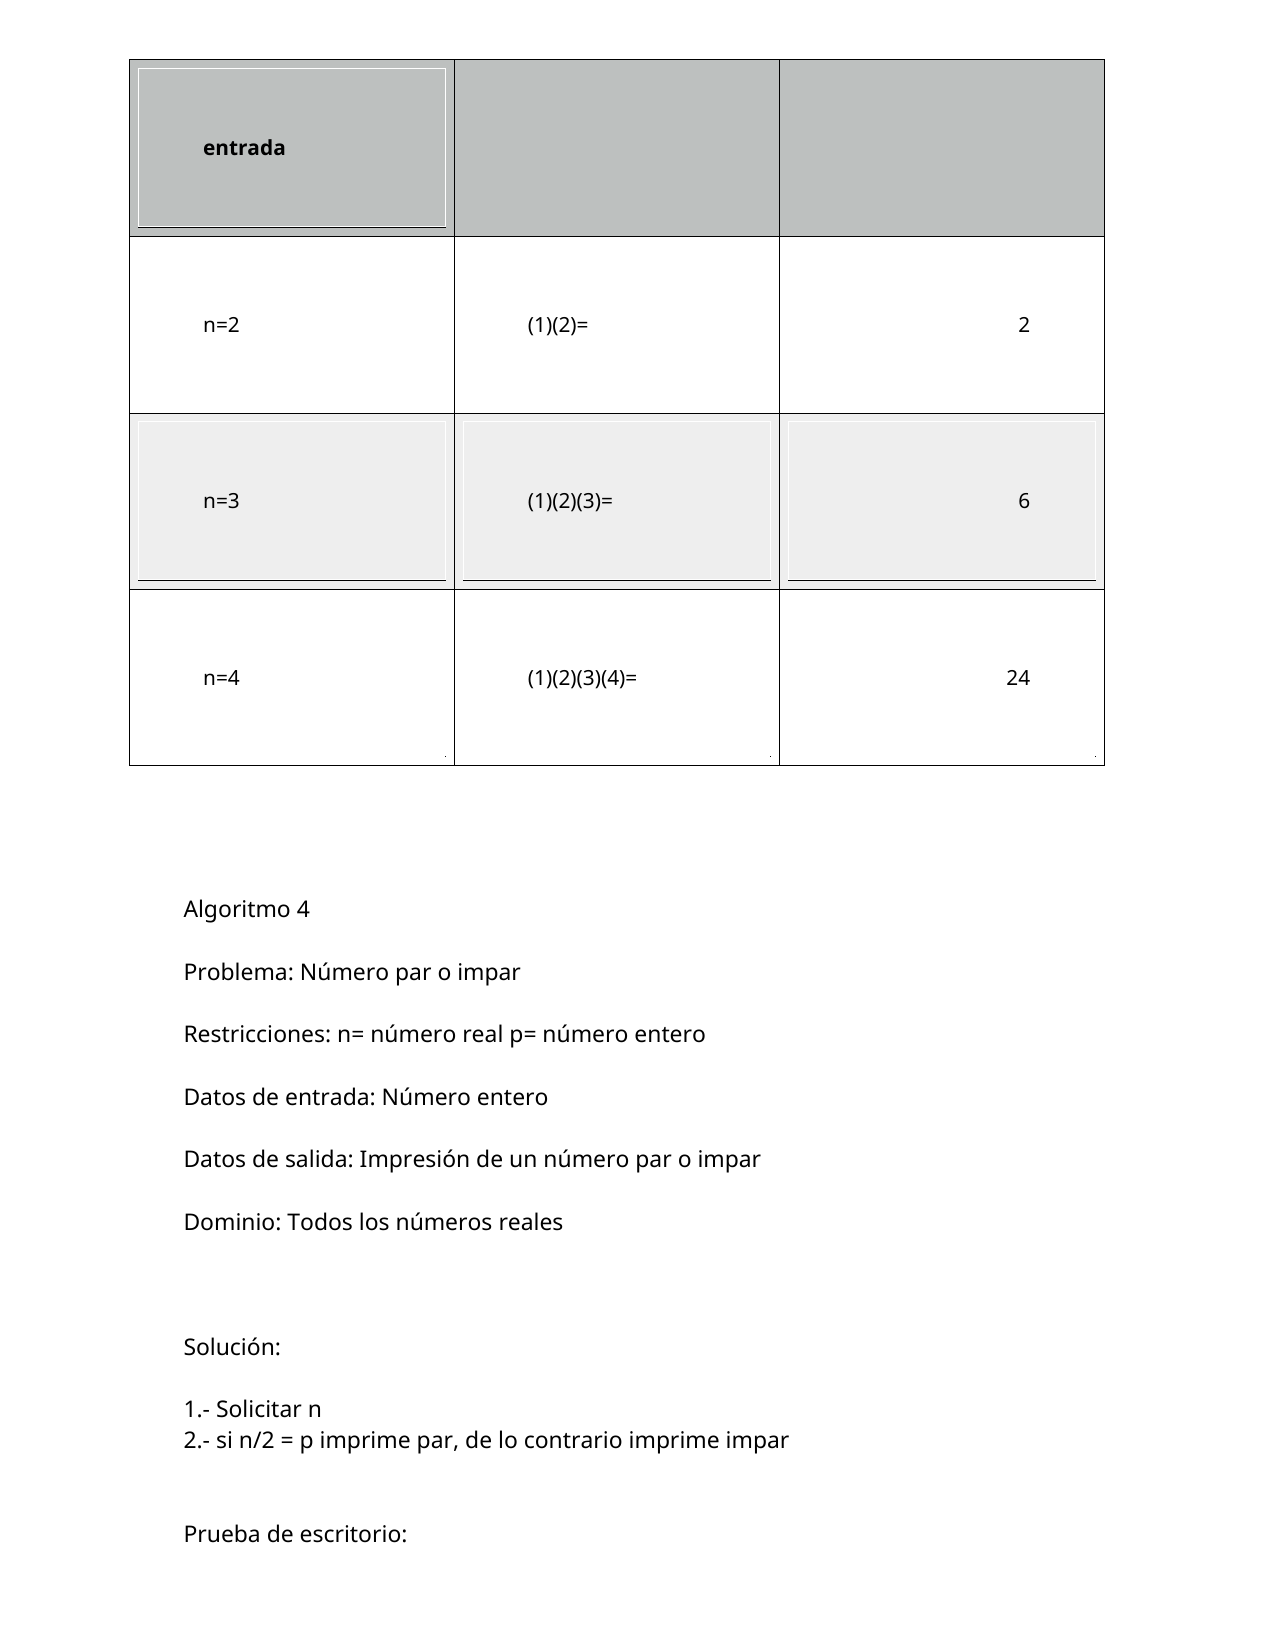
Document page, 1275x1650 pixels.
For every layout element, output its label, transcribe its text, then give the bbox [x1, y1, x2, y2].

table_cell 2 [780, 237, 1104, 412]
table_cell n=4 [130, 590, 454, 765]
table_cell (1)(2)(3)(4)= [455, 590, 779, 765]
table_cell 24 [780, 590, 1104, 765]
text Prueba de escritorio: [119, 1453, 1204, 1614]
text Dominio: Todos los números reales [119, 1141, 1204, 1237]
table_cell (1)(2)= [455, 237, 779, 412]
text Algoritmo 4 [119, 828, 1204, 891]
text Datos de salida: Impresión de un número par o impar [119, 1078, 1204, 1141]
table_cell (1)(2)(3)= [455, 414, 779, 589]
table_cell 6 [780, 414, 1104, 589]
table_header [455, 60, 779, 236]
table_header [780, 60, 1104, 236]
table_cell n=2 [130, 237, 454, 412]
text Restricciones: n= número real p= número entero [119, 953, 1204, 1016]
text Solución: [119, 1266, 1204, 1328]
text 1.- Solicitar n [119, 1328, 1204, 1359]
table_cell n=3 [130, 414, 454, 589]
text Problema: Número par o impar [119, 891, 1204, 953]
table_header entrada [130, 60, 454, 236]
text Datos de entrada: Número entero [119, 1016, 1204, 1078]
text 2.- si n/2 = p imprime par, de lo contrario imprime impar [119, 1359, 1204, 1453]
